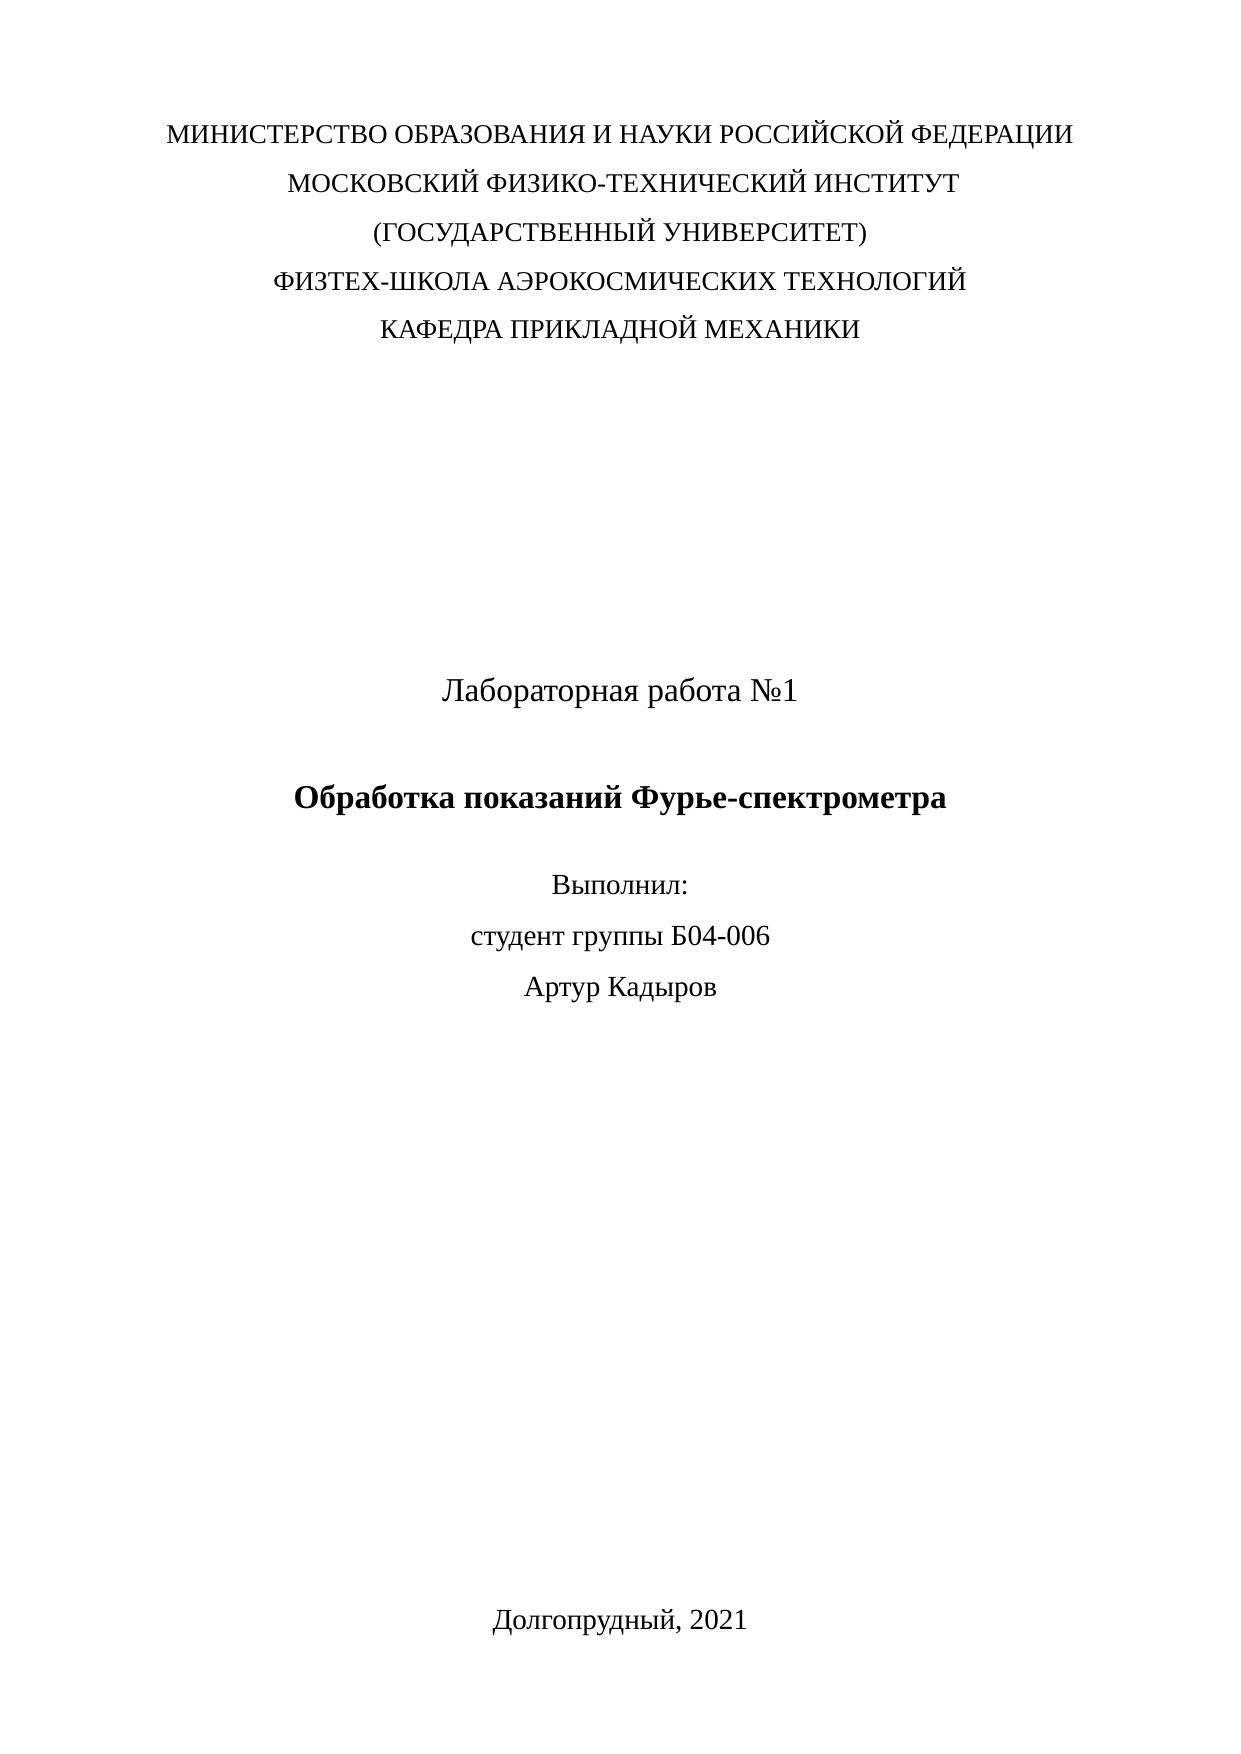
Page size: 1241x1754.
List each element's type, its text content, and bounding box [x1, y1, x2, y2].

text Артур Кадыров [118, 969, 1122, 1003]
text МОСКОВСКИЙ ФИЗИКО-ТЕХНИЧЕСКИЙ ИНСТИТУТ [118, 167, 1122, 198]
text ФИЗТЕХ-ШКОЛА АЭРОКОСМИЧЕСКИХ ТЕХНОЛОГИЙ [118, 265, 1122, 296]
text (ГОСУДАРСТВЕННЫЙ УНИВЕРСИТЕТ) [118, 216, 1122, 247]
text КАФЕДРА ПРИКЛАДНОЙ МЕХАНИКИ [118, 313, 1122, 345]
text студент группы Б04-006 [118, 918, 1122, 952]
text МИНИСТЕРСТВО ОБРАЗОВАНИЯ И НАУКИ РОССИЙСКОЙ ФЕДЕРАЦИИ [118, 118, 1122, 149]
text Обработка показаний Фурье-спектрометра [118, 777, 1122, 816]
text Выполнил: [118, 867, 1122, 900]
text Лабораторная работа №1 [118, 670, 1122, 708]
